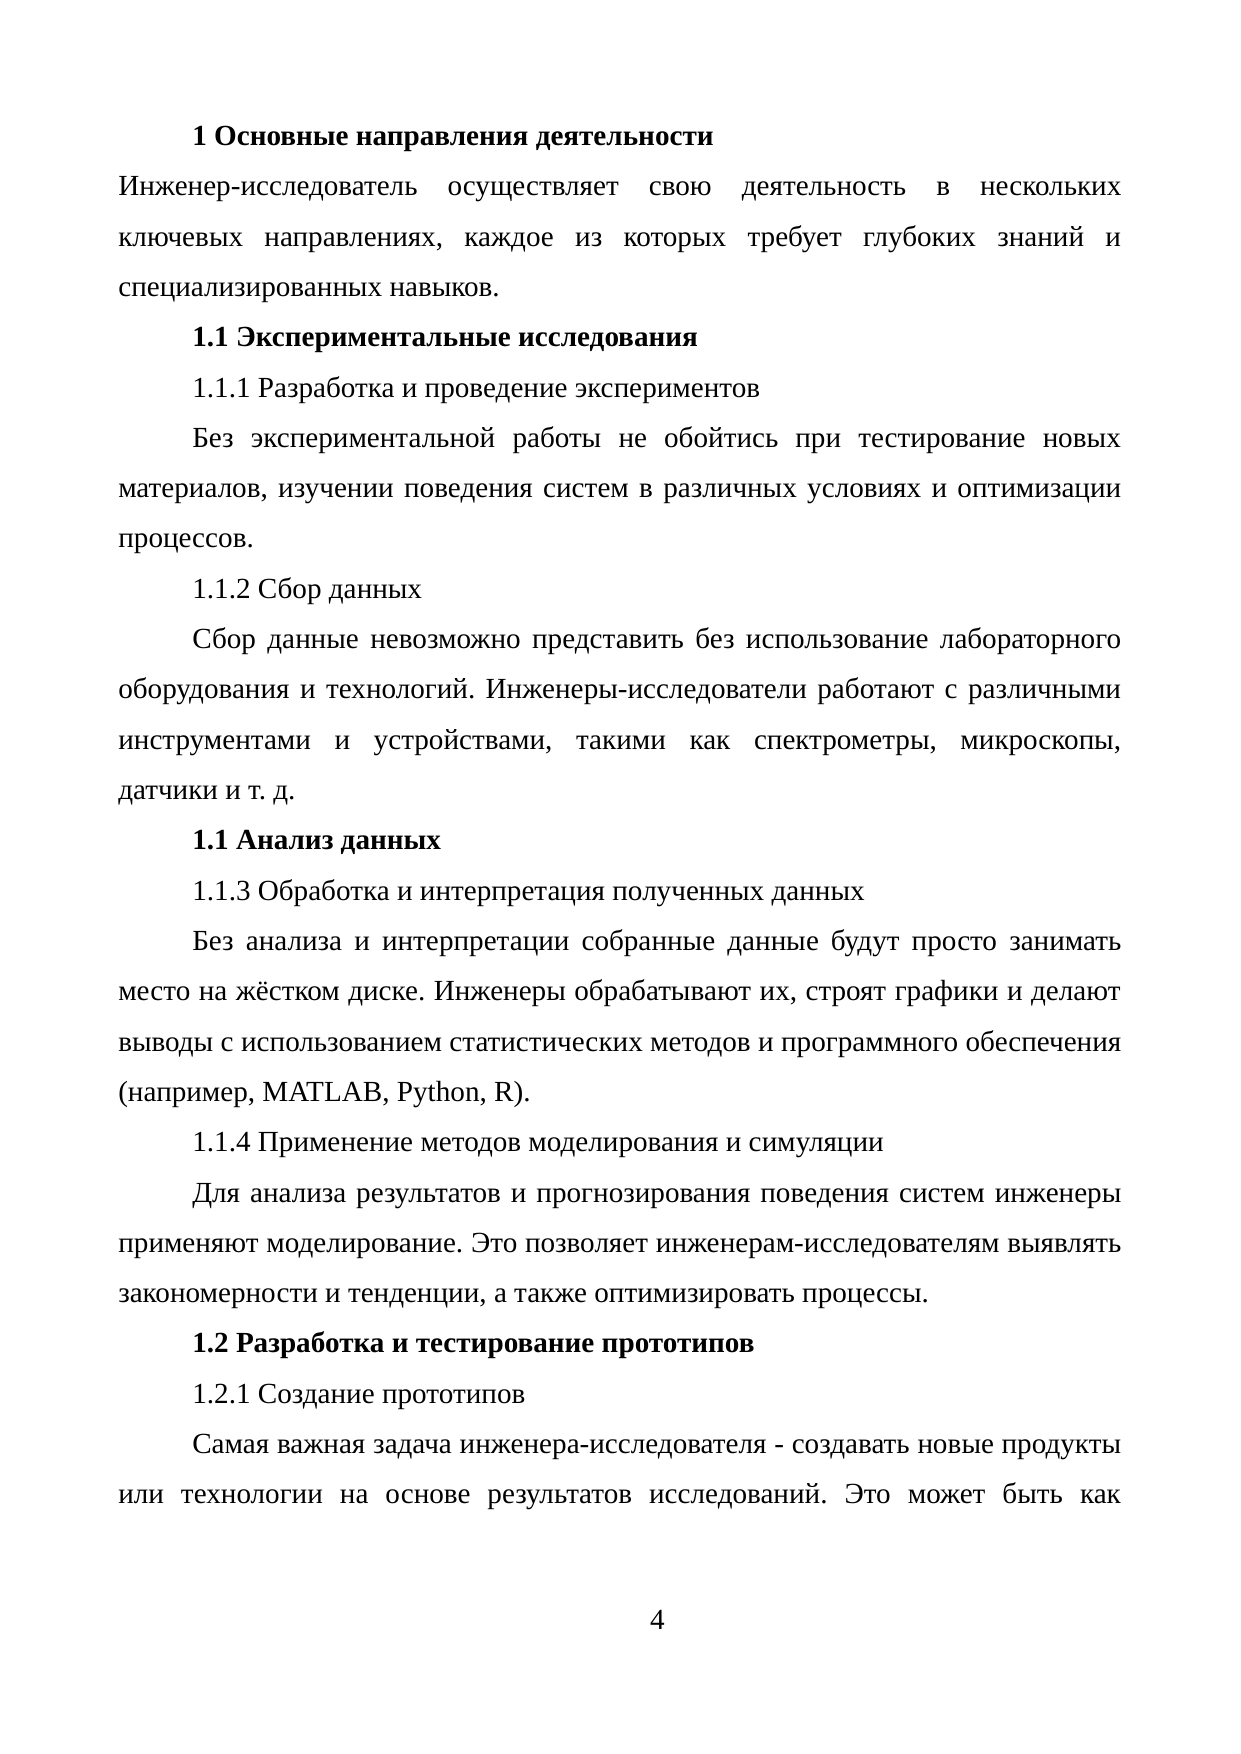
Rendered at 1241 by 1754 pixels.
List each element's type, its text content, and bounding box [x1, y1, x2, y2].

subtitle Обработка и интерпретация полученных данных [118, 873, 1122, 906]
subtitle Сбор данных [118, 571, 1122, 604]
text Самая важная задача инженера-исследователя - создавать новые продукты или технологии на основе результатов исследований. Это может быть как [118, 1426, 1122, 1510]
subtitle Применение методов моделирования и симуляции [118, 1124, 1122, 1158]
subtitle Анализ данных [118, 822, 441, 856]
subtitle Разработка и тестирование прототипов [118, 1326, 1122, 1359]
text Для анализа результатов и прогнозирования поведения систем инженеры применяют моделирование. Это позволяет инженерам-исследователям выявлять закономерности и тенденции, а также оптимизировать процессы. [118, 1175, 1122, 1309]
text Сбор данные невозможно представить без использование лабораторного оборудования и технологий. Инженеры-исследователи работают с различными инструментами и устройствами, такими как спектрометры, микроскопы, датчики и т. д. [118, 621, 1122, 806]
text Инженер-исследователь осуществляет свою деятельность в нескольких ключевых направлениях, каждое из которых требует глубоких знаний и специализированных навыков. [118, 168, 1122, 303]
subtitle Разработка и проведение экспериментов [118, 370, 1122, 403]
subtitle Создание прототипов [118, 1376, 1122, 1409]
text Без анализа и интерпретации собранные данные будут просто занимать место на жёстком диске. Инженеры обрабатывают их, строят графики и делают выводы с использованием статистических методов и программного обеспечения (например, MATLAB, Python, R). [118, 923, 1122, 1108]
subtitle Основные направления деятельности [118, 118, 1122, 152]
subtitle Экспериментальные исследования [118, 319, 1122, 353]
text Без экспериментальной работы не обойтись при тестирование новых материалов, изучении поведения систем в различных условиях и оптимизации процессов. [118, 420, 1122, 554]
